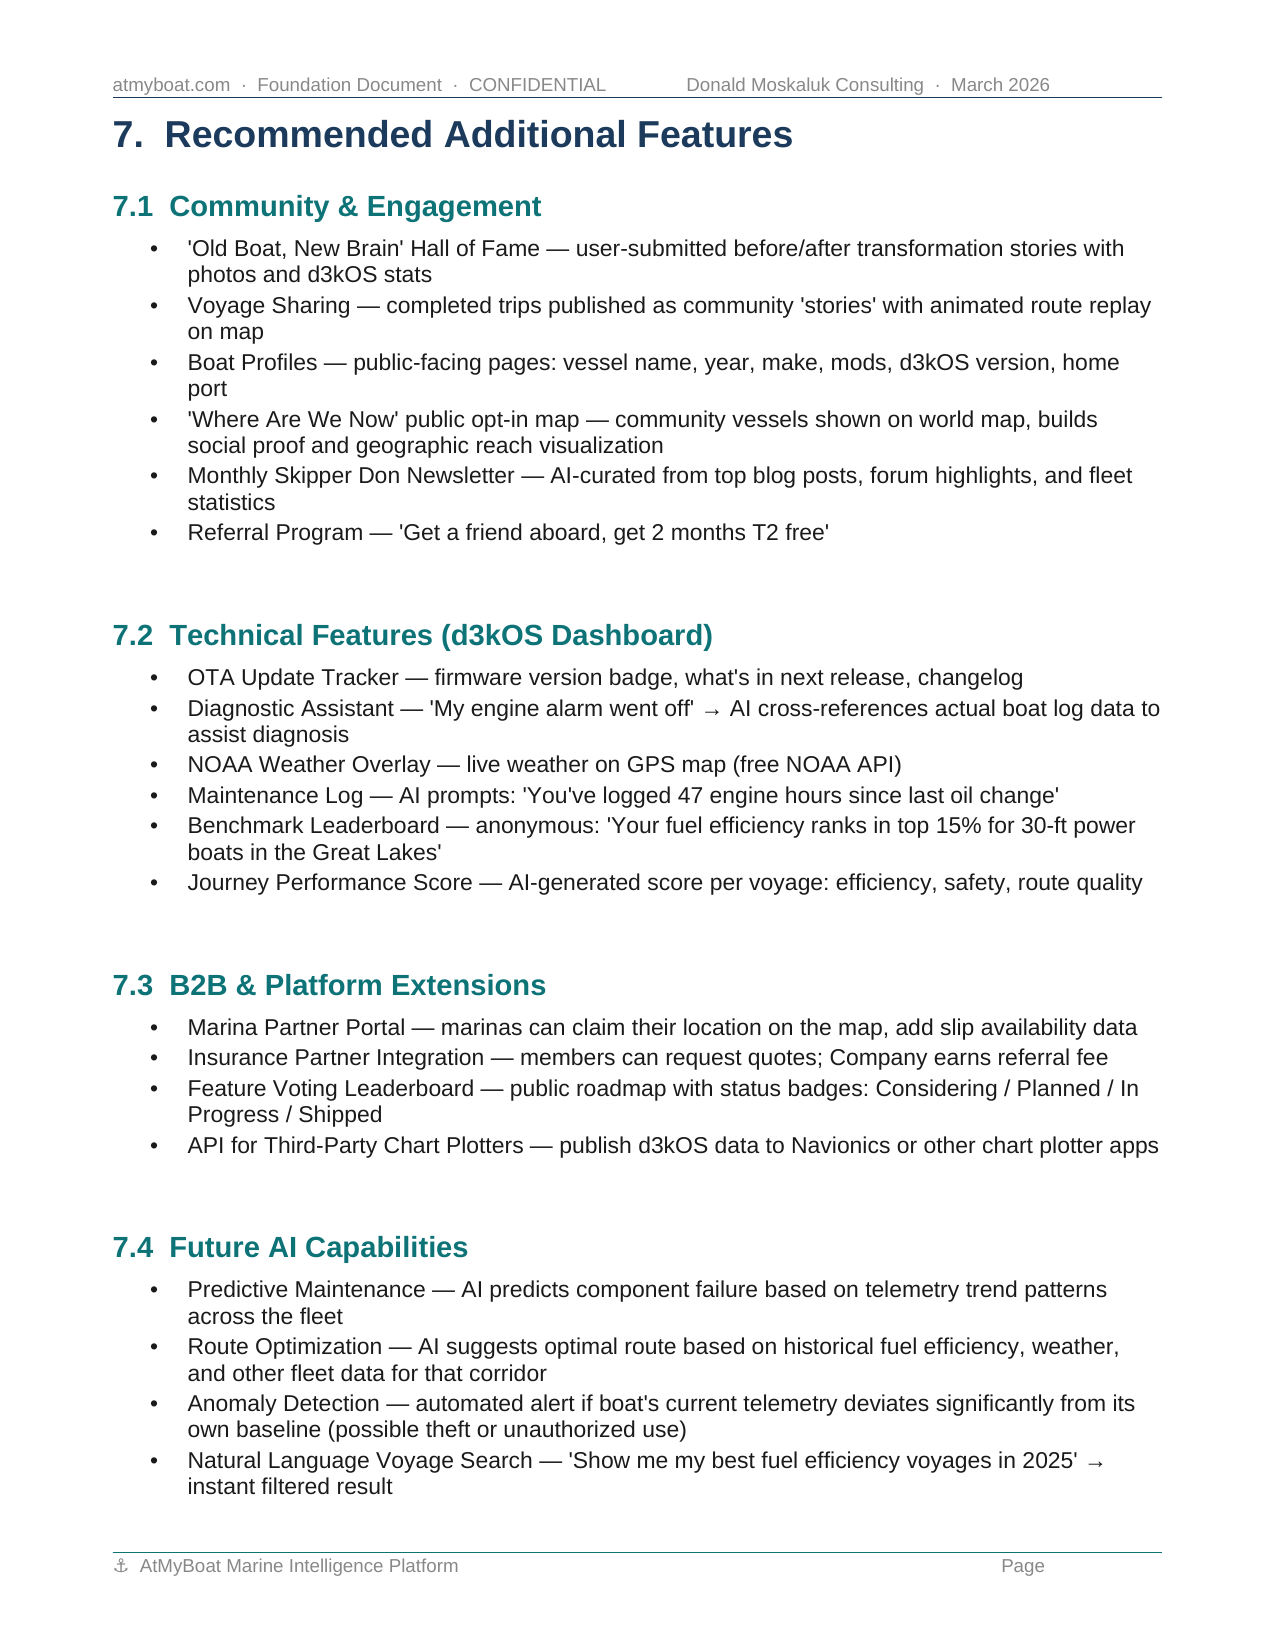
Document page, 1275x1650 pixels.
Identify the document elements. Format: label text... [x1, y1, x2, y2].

list Journey Performance Score — AI-generated score per voyage: efficiency, safety, route quality [150, 869, 1162, 896]
list Maintenance Log — AI prompts: 'You've logged 47 engine hours since last oil change' [150, 782, 1162, 808]
subtitle 7. Recommended Additional Features [112, 112, 1162, 156]
list Monthly Skipper Don Newsletter — AI-curated from top blog posts, forum highlights, and fleet statistics [150, 462, 1162, 515]
list NOAA Weather Overlay — live weather on GPS map (free NOAA API) [150, 751, 1162, 778]
list Benchmark Leaderboard — anonymous: 'Your fuel efficiency ranks in top 15% for 30-ft power boats in the Great Lakes' [150, 812, 1162, 865]
list Voyage Sharing — completed trips published as community 'stories' with animated route replay on map [150, 292, 1162, 344]
list API for Third-Party Chart Plotters — publish d3kOS data to Navionics or other chart plotter apps [150, 1132, 1162, 1158]
list 'Old Boat, New Brain' Hall of Fame — user-submitted before/after transformation stories with photos and d3kOS stats [150, 235, 1162, 288]
subtitle 7.1 Community & Engagement [112, 189, 1162, 222]
list Boat Profiles — public-facing pages: vessel name, year, make, mods, d3kOS version, home port [150, 349, 1162, 401]
subtitle 7.2 Technical Features (d3kOS Dashboard) [112, 618, 1162, 651]
list Predictive Maintenance — AI predicts component failure based on telemetry trend patterns across the fleet [150, 1276, 1162, 1329]
list Referral Program — 'Get a friend aboard, get 2 months T2 free' [150, 519, 1162, 546]
list Feature Voting Leaderboard — public roadmap with status badges: Considering / Planned / In Progress / Shipped [150, 1075, 1162, 1128]
list OTA Update Tracker — firmware version badge, what's in next release, changelog [150, 664, 1162, 690]
list Natural Language Voyage Search — 'Show me my best fuel efficiency voyages in 2025' → instant filtered result [150, 1447, 1162, 1500]
list 'Where Are We Now' public opt-in map — community vessels shown on world map, builds social proof and geographic reach visualization [150, 406, 1162, 458]
list Insurance Partner Integration — members can request quotes; Company earns referral fee [150, 1044, 1162, 1071]
list Route Optimization — AI suggests optimal route based on historical fuel efficiency, weather, and other fleet data for that corridor [150, 1333, 1162, 1386]
list Marina Partner Portal — marinas can claim their location on the map, add slip availability data [150, 1014, 1162, 1040]
list Diagnostic Assistant — 'My engine alarm went off' → AI cross-references actual boat log data to assist diagnosis [150, 694, 1162, 747]
subtitle 7.4 Future AI Capabilities [112, 1230, 1162, 1264]
list Anomaly Detection — automated alert if boat's current telemetry deviates significantly from its own baseline (possible theft or unauthorized use) [150, 1390, 1162, 1443]
subtitle 7.3 B2B & Platform Extensions [112, 968, 1162, 1001]
